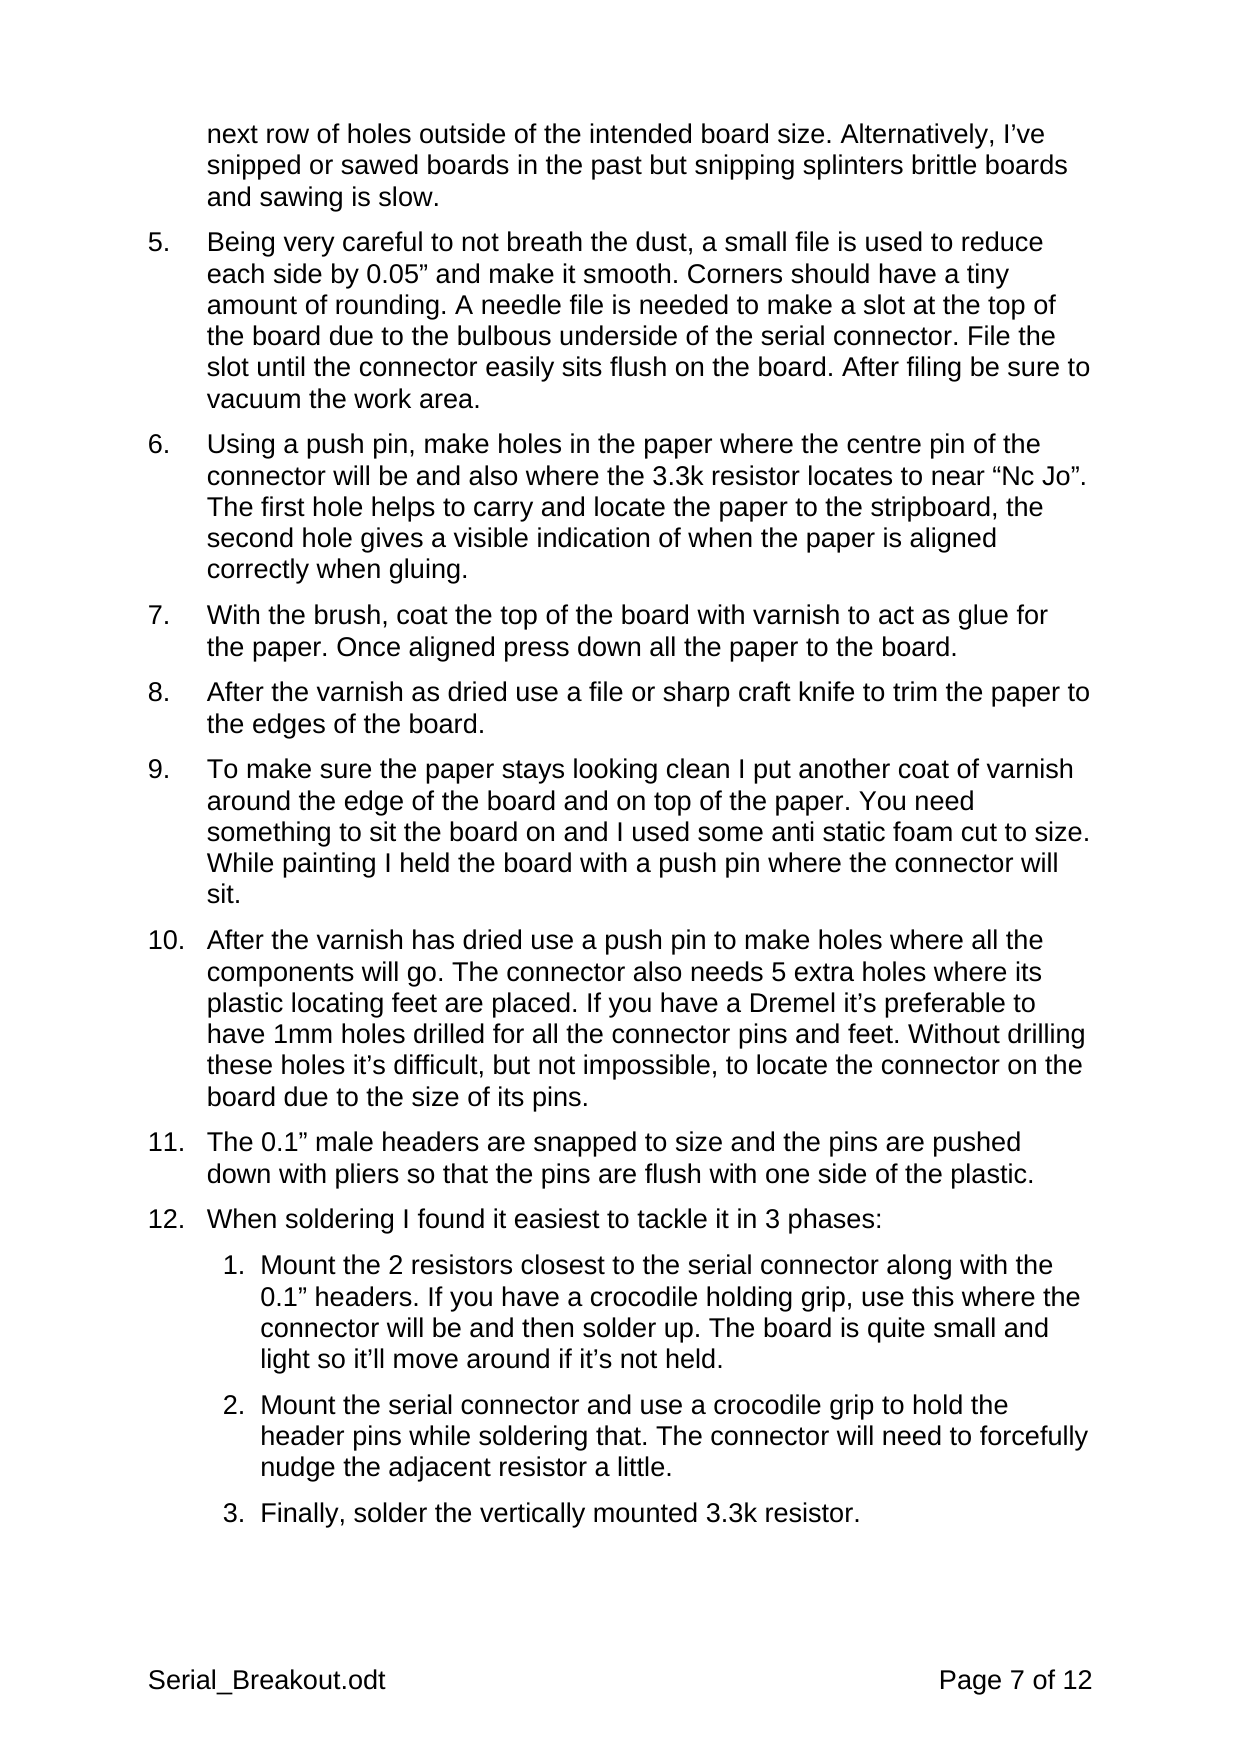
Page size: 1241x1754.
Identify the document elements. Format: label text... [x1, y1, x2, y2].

list Being very careful to not breath the dust, a small file is used to reduce each side by 0.05” and make it smooth. Corners should have a tiny amount of rounding. A needle file is needed to make a slot at the top of the board due to the bulbous underside of the serial connector. File the slot until the connector easily sits flush on the board. After filing be sure to vacuum the work area. [148, 226, 1093, 414]
list Finally, solder the vertically mounted 3.3k resistor. [223, 1497, 1093, 1528]
list next row of holes outside of the intended board size. Alternatively, I’ve snipped or sawed boards in the past but snipping splinters brittle boards and sawing is slow. [148, 118, 1093, 212]
list Using a push pin, make holes in the paper where the centre pin of the connector will be and also where the 3.3k resistor locates to near “Nc Jo”. The first hole helps to carry and locate the paper to the stripboard, the second hole gives a visible indication of when the paper is aligned correctly when gluing. [148, 428, 1093, 585]
list Mount the 2 resistors closest to the serial connector along with the 0.1” headers. If you have a crocodile holding grip, use this where the connector will be and then solder up. The board is quite small and light so it’ll move around if it’s not held. [223, 1249, 1093, 1374]
list After the varnish has dried use a push pin to make holes where all the components will go. The connector also needs 5 extra holes where its plastic locating feet are placed. If you have a Dremel it’s preferable to have 1mm holes drilled for all the connector pins and feet. Without drilling these holes it’s difficult, but not impossible, to locate the connector on the board due to the size of its pins. [148, 924, 1093, 1112]
list When soldering I found it easiest to tackle it in 3 phases: [148, 1203, 1093, 1235]
list The 0.1” male headers are snapped to size and the pins are pushed down with pliers so that the pins are flush with one side of the plastic. [148, 1126, 1093, 1189]
list To make sure the paper stays looking clean I put another coat of varnish around the edge of the board and on top of the paper. You need something to sit the board on and I used some anti static foam cut to size. While painting I held the board with a push pin where the connector will sit. [148, 753, 1093, 910]
list Mount the serial connector and use a crocodile grip to hold the header pins while soldering that. The connector will need to forcefully nudge the adjacent resistor a little. [223, 1389, 1093, 1483]
list After the varnish as dried use a file or sharp craft knife to trim the paper to the edges of the board. [148, 676, 1093, 739]
list With the brush, coat the top of the board with varnish to act as glue for the paper. Once aligned press down all the paper to the board. [148, 599, 1093, 662]
